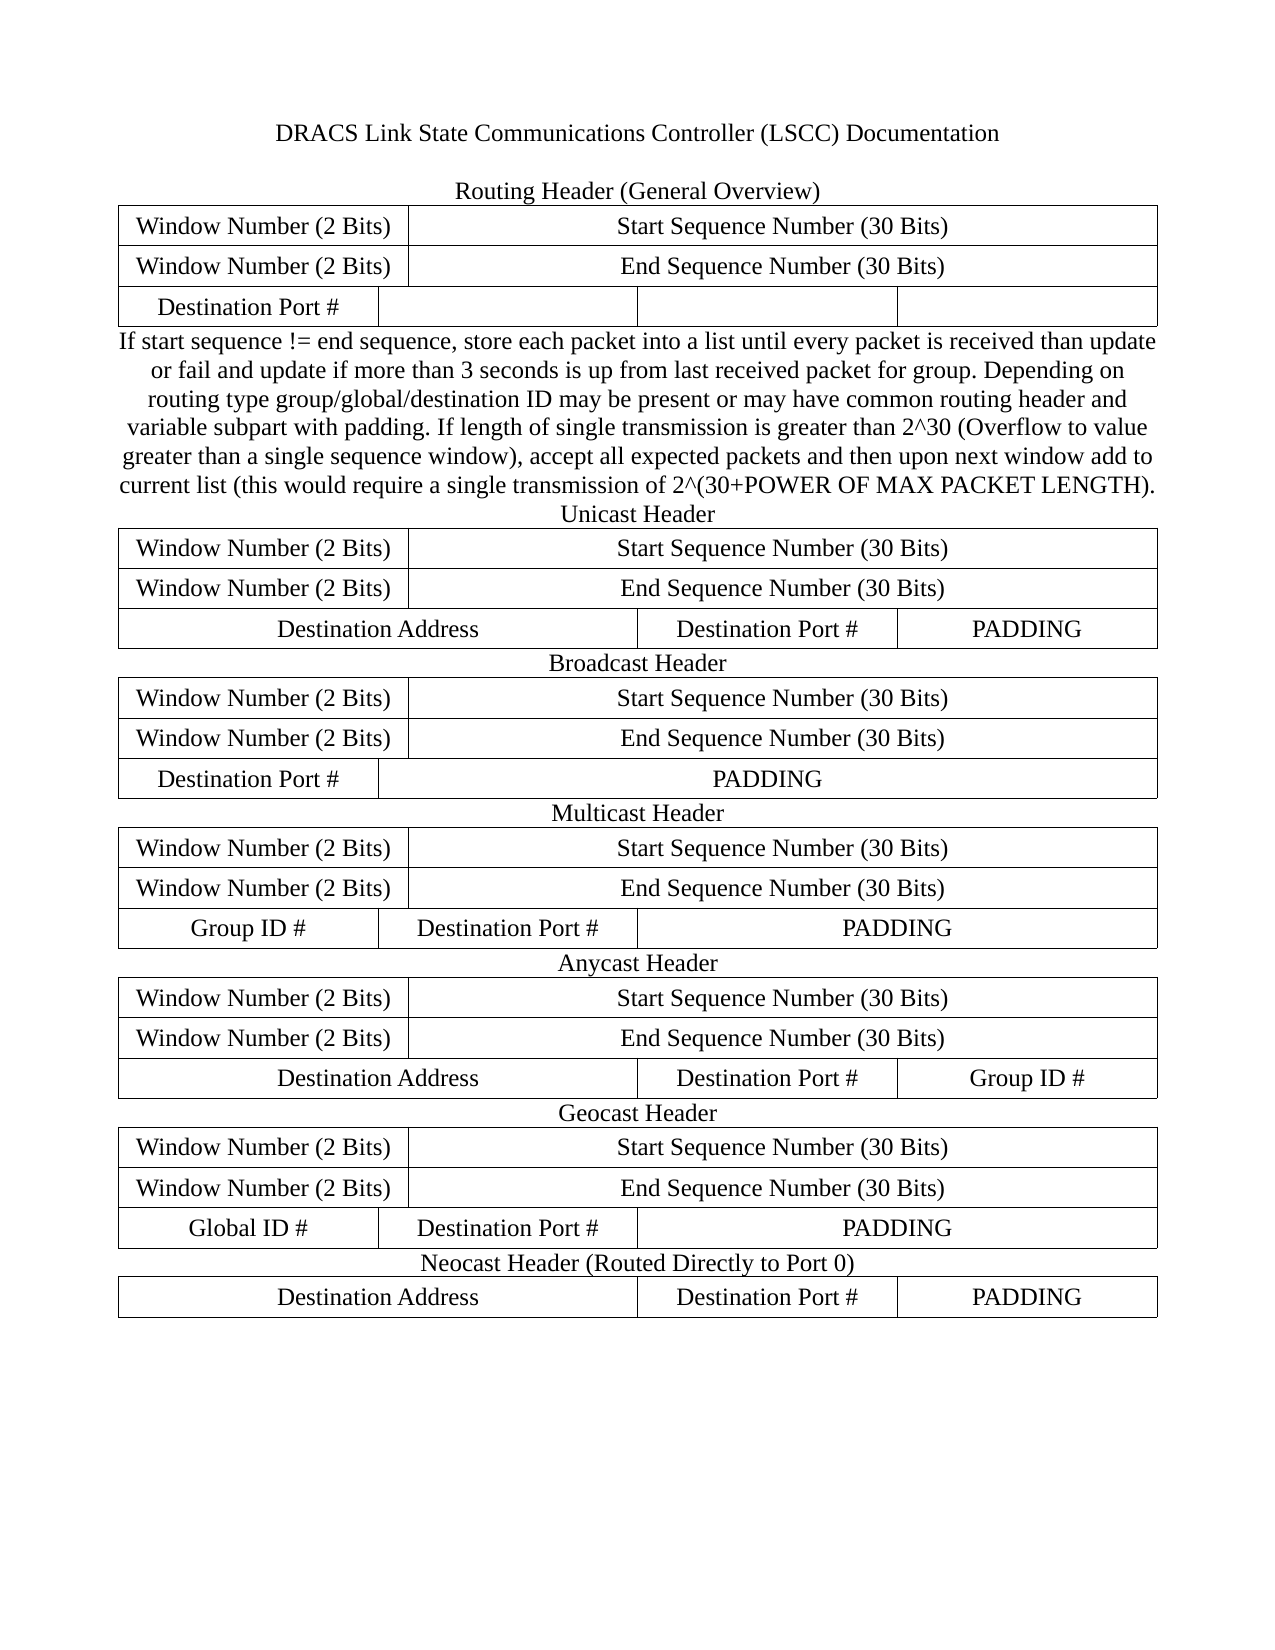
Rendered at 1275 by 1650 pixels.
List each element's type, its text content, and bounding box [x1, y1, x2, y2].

table_cell Window Number (2 Bits) [119, 1018, 408, 1057]
text Neocast Header (Routed Directly to Port 0) [118, 1249, 1157, 1276]
table_cell Destination Port # [119, 759, 378, 798]
table_cell End Sequence Number (30 Bits) [409, 1018, 1157, 1057]
table_cell Destination Address [119, 609, 637, 648]
table_cell End Sequence Number (30 Bits) [409, 569, 1157, 608]
table_header Start Sequence Number (30 Bits) [409, 678, 1157, 717]
table_cell PADDING [898, 609, 1157, 648]
table_cell Window Number (2 Bits) [119, 719, 408, 758]
text Multicast Header [118, 799, 1157, 827]
text Broadcast Header [118, 649, 1157, 677]
table_cell Window Number (2 Bits) [119, 569, 408, 608]
table_cell [379, 287, 637, 326]
table_cell PADDING [638, 909, 1157, 948]
text Unicast Header [118, 499, 1157, 527]
table_cell End Sequence Number (30 Bits) [409, 246, 1157, 286]
table_cell Group ID # [898, 1059, 1157, 1098]
table_cell Global ID # [119, 1208, 378, 1247]
table_header Window Number (2 Bits) [119, 678, 408, 717]
table_header Window Number (2 Bits) [119, 978, 408, 1017]
table_cell Destination Port # [119, 287, 378, 326]
text Geocast Header [118, 1099, 1157, 1127]
table_cell Window Number (2 Bits) [119, 246, 408, 286]
table_cell Destination Port # [638, 609, 897, 648]
table_cell End Sequence Number (30 Bits) [409, 719, 1157, 758]
text Routing Header (General Overview) [118, 176, 1157, 205]
table_header Destination Address [119, 1277, 637, 1317]
table_cell Window Number (2 Bits) [119, 1168, 408, 1207]
table_cell [638, 287, 897, 326]
table_header Start Sequence Number (30 Bits) [409, 828, 1157, 867]
table_cell Destination Port # [379, 909, 637, 948]
table_cell End Sequence Number (30 Bits) [409, 868, 1157, 908]
table_cell PADDING [379, 759, 1157, 798]
table_cell Destination Address [119, 1059, 637, 1098]
table_header Start Sequence Number (30 Bits) [409, 206, 1157, 245]
text If start sequence != end sequence, store each packet into a list until every packet is received than update or fail and update if more than 3 seconds is up from last received packet for group. Depending on routing type group/global/destination ID may be present or may have common routing header and variable subpart with padding. If length of single transmission is greater than 2^30 (Overflow to value greater than a single sequence window), accept all expected packets and then upon next window add to current list (this would require a single transmission of 2^(30+POWER OF MAX PACKET LENGTH). [118, 327, 1157, 499]
table_header Window Number (2 Bits) [119, 1128, 408, 1167]
table_cell [898, 287, 1157, 326]
table_cell End Sequence Number (30 Bits) [409, 1168, 1157, 1207]
table_cell Window Number (2 Bits) [119, 868, 408, 908]
table_header PADDING [898, 1277, 1157, 1317]
table_header Start Sequence Number (30 Bits) [409, 978, 1157, 1017]
table_header Window Number (2 Bits) [119, 529, 408, 568]
table_cell Group ID # [119, 909, 378, 948]
table_header Destination Port # [638, 1277, 897, 1317]
table_cell Destination Port # [379, 1208, 637, 1247]
table_header Start Sequence Number (30 Bits) [409, 1128, 1157, 1167]
table_header Start Sequence Number (30 Bits) [409, 529, 1157, 568]
table_header Window Number (2 Bits) [119, 828, 408, 867]
table_cell PADDING [638, 1208, 1157, 1247]
table_cell Destination Port # [638, 1059, 897, 1098]
text Anycast Header [118, 949, 1157, 977]
table_header Window Number (2 Bits) [119, 206, 408, 245]
